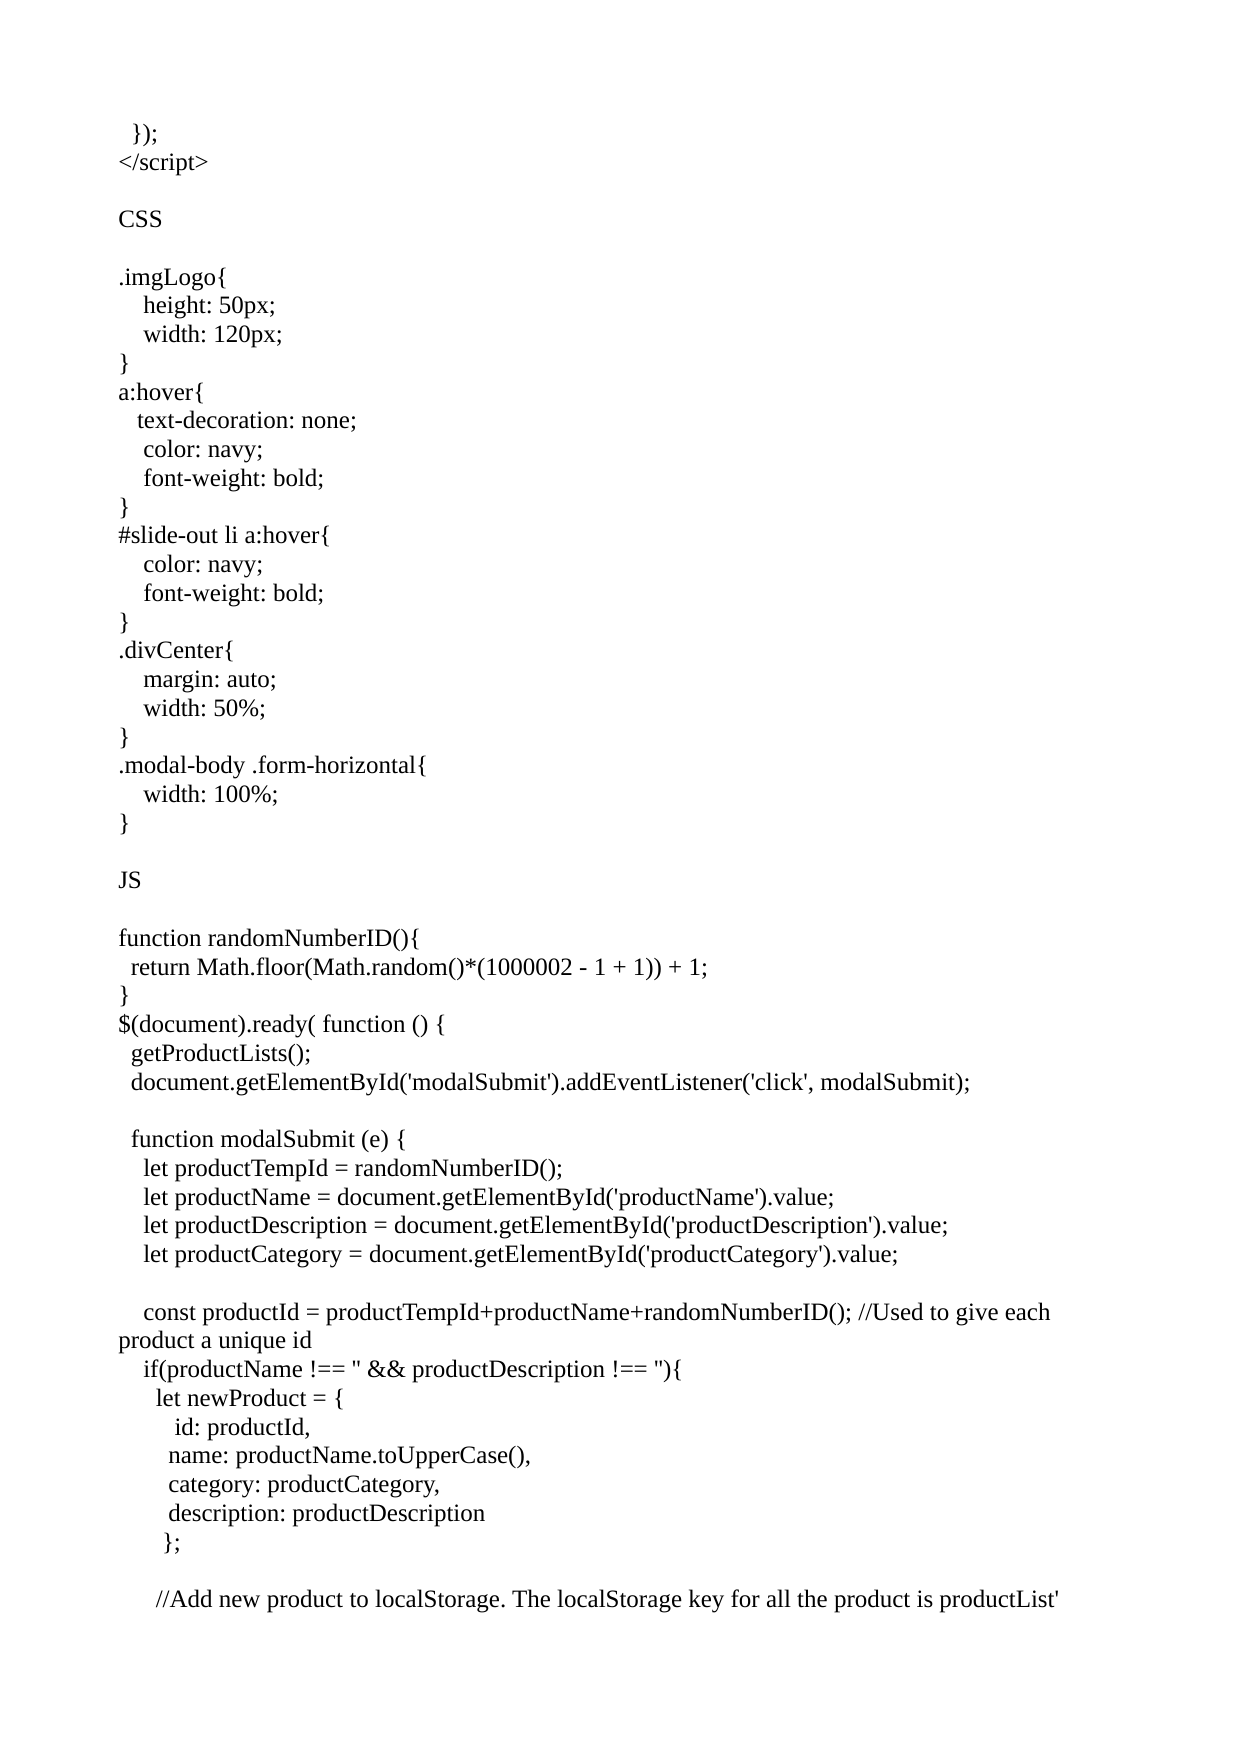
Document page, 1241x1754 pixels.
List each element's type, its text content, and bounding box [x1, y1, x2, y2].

text const productId = productTempId+productName+randomNumberID(); //Used to give each product a unique id [118, 1297, 1122, 1354]
text } [118, 348, 1122, 377]
text document.getElementById('modalSubmit').addEventListener('click', modalSubmit); [118, 1067, 1122, 1096]
text let productName = document.getElementById('productName').value; [118, 1182, 1122, 1211]
text .divCenter{ [118, 636, 1122, 664]
text if(productName !== '' && productDescription !== ''){ [118, 1354, 1122, 1383]
text color: navy; [118, 434, 1122, 463]
text width: 50%; [118, 693, 1122, 722]
text id: productId, [118, 1412, 1122, 1441]
text a:hover{ [118, 377, 1122, 406]
text let productCategory = document.getElementById('productCategory').value; [118, 1239, 1122, 1268]
text name: productName.toUpperCase(), [118, 1441, 1122, 1469]
text .imgLogo{ [118, 262, 1122, 291]
text let productTempId = randomNumberID(); [118, 1153, 1122, 1182]
text font-weight: bold; [118, 578, 1122, 607]
text } [118, 808, 1122, 837]
text description: productDescription [118, 1498, 1122, 1527]
text getProductLists(); [118, 1038, 1122, 1067]
text return Math.floor(Math.random()*(1000002 - 1 + 1)) + 1; [118, 952, 1122, 981]
text } [118, 607, 1122, 636]
text }; [118, 1527, 1122, 1556]
text let newProduct = { [118, 1383, 1122, 1412]
text $(document).ready( function () { [118, 1009, 1122, 1038]
text }); [118, 118, 1122, 147]
text CSS [118, 204, 1122, 233]
text margin: auto; [118, 664, 1122, 693]
text } [118, 722, 1122, 751]
text } [118, 981, 1122, 1009]
text category: productCategory, [118, 1469, 1122, 1498]
text color: navy; [118, 549, 1122, 578]
text function randomNumberID(){ [118, 923, 1122, 952]
text </script> [118, 147, 1122, 176]
text width: 100%; [118, 779, 1122, 808]
text function modalSubmit (e) { [118, 1124, 1122, 1153]
text .modal-body .form-horizontal{ [118, 751, 1122, 779]
text text-decoration: none; [118, 406, 1122, 434]
text JS [118, 866, 1122, 894]
text height: 50px; [118, 291, 1122, 319]
text //Add new product to localStorage. The localStorage key for all the product is productList' [118, 1584, 1122, 1613]
text width: 120px; [118, 319, 1122, 348]
text let productDescription = document.getElementById('productDescription').value; [118, 1211, 1122, 1239]
text font-weight: bold; [118, 463, 1122, 492]
text } [118, 492, 1122, 521]
text #slide-out li a:hover{ [118, 521, 1122, 549]
